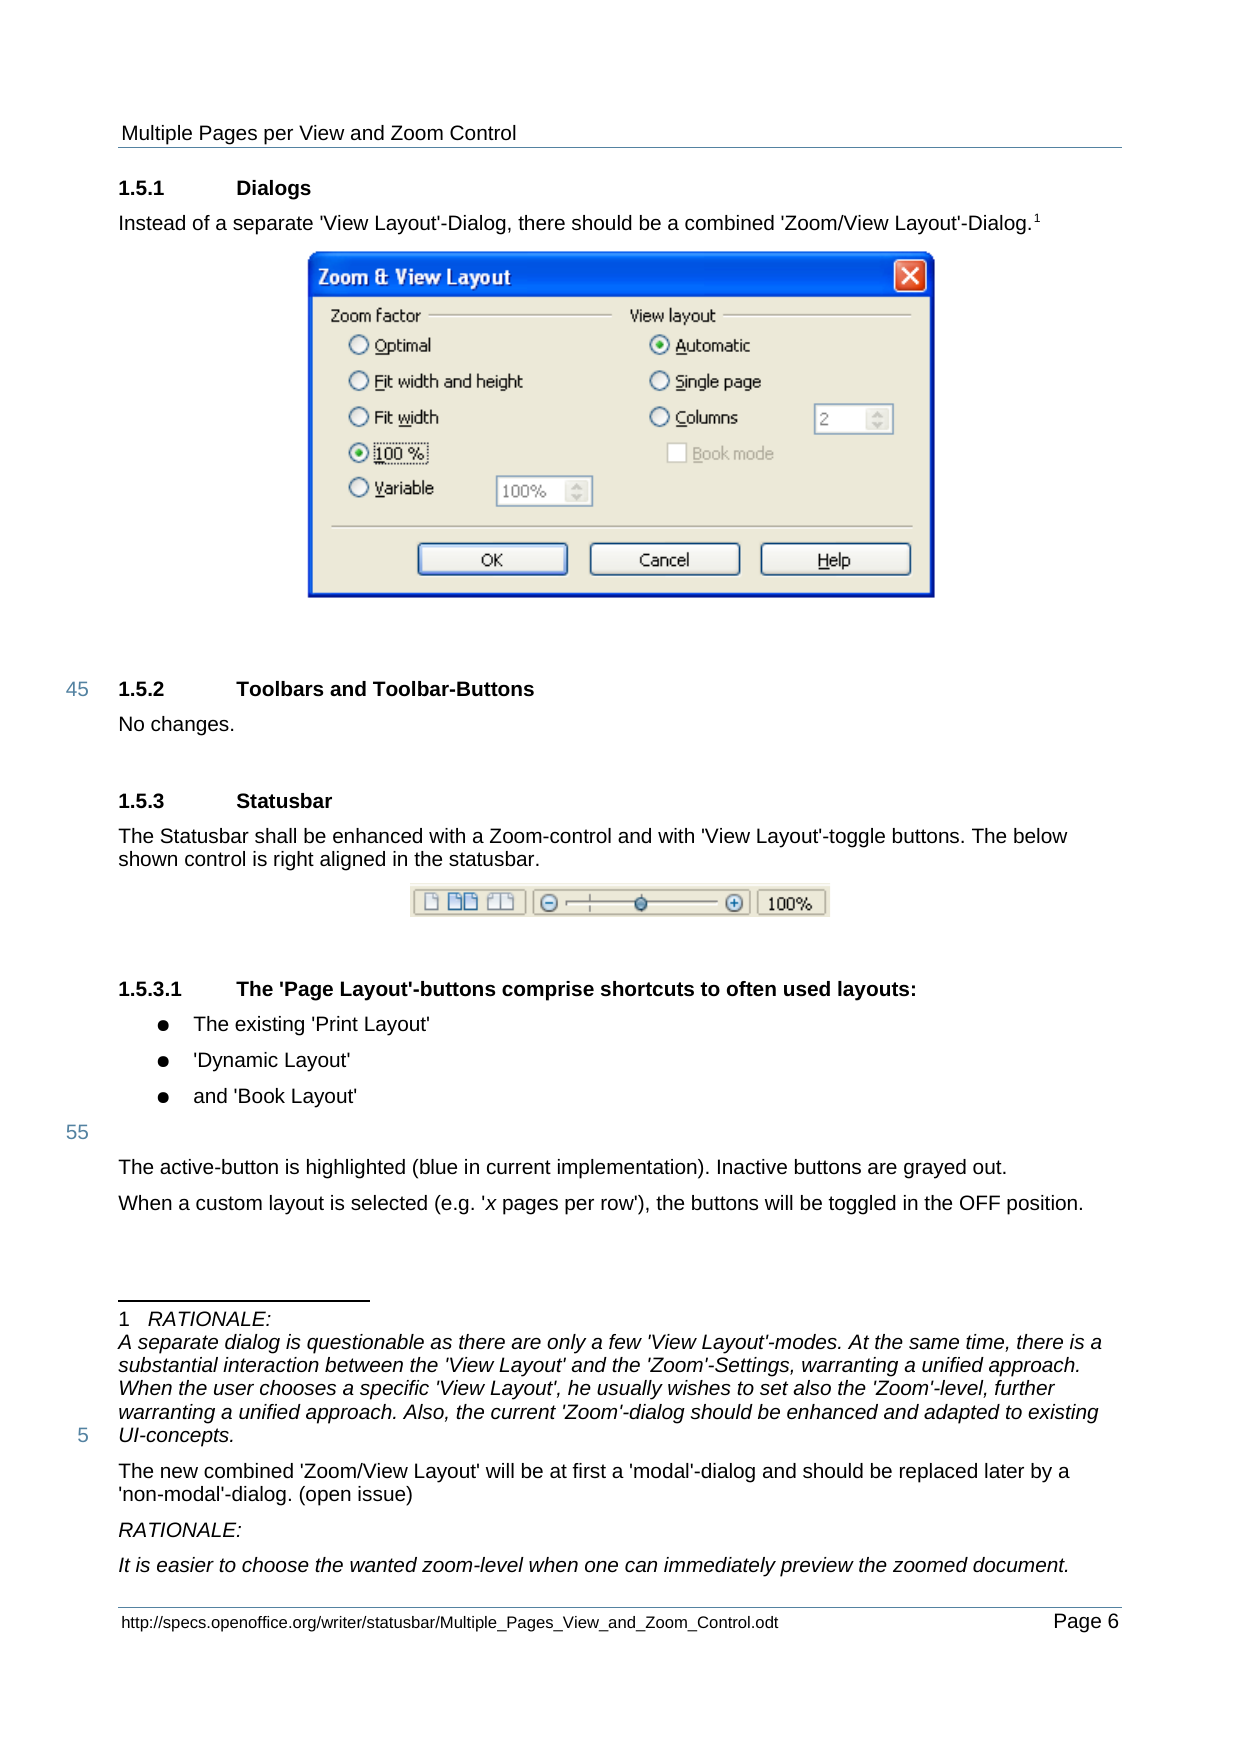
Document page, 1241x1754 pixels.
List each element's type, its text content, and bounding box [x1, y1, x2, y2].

subtitle Statusbar [118, 790, 1122, 813]
subtitle The 'Page Layout'-buttons comprise shortcuts to often used layouts: [118, 977, 1122, 1001]
subtitle Dialogs [118, 177, 1122, 200]
text RATIONALE: [118, 1307, 1122, 1331]
text The active-button is highlighted (blue in current implementation). Inactive buttons are grayed out. [118, 1156, 1122, 1179]
subtitle Toolbars and Toolbar-Buttons [118, 678, 1122, 701]
text Instead of a separate 'View Layout'-Dialog, there should be a combined 'Zoom/View Layout'-Dialog. [118, 212, 1122, 235]
text The new combined 'Zoom/View Layout' will be at first a 'modal'-dialog and should be replaced later by a 'non-modal'-dialog. (open issue) [118, 1459, 1122, 1506]
text It is easier to choose the wanted zoom-level when one can immediately preview the zoomed document. [118, 1554, 1122, 1577]
text The Statusbar shall be enhanced with a Zoom-control and with 'View Layout'-toggle buttons. The below shown control is right aligned in the statusbar. [118, 825, 1122, 871]
list 'Dynamic Layout' [156, 1049, 1122, 1072]
list and 'Book Layout' [156, 1084, 1122, 1108]
text No changes. [118, 713, 1122, 736]
text RATIONALE: [118, 1518, 1122, 1541]
picture [302, 247, 938, 601]
picture [410, 883, 831, 917]
text When a custom layout is selected (e.g. 'x pages per row'), the buttons will be toggled in the OFF position. [118, 1192, 1122, 1215]
text A separate dialog is questionable as there are only a few 'View Layout'-modes. At the same time, there is a substantial interaction between the 'View Layout' and the 'Zoom'-Settings, warranting a unified approach. When the user chooses a specific 'View Layout', he usually wishes to set also the 'Zoom'-level, further warranting a unified approach. Also, the current 'Zoom'-dialog should be enhanced and adapted to existing UI-concepts. [118, 1331, 1122, 1447]
list The existing 'Print Layout' [156, 1013, 1122, 1036]
